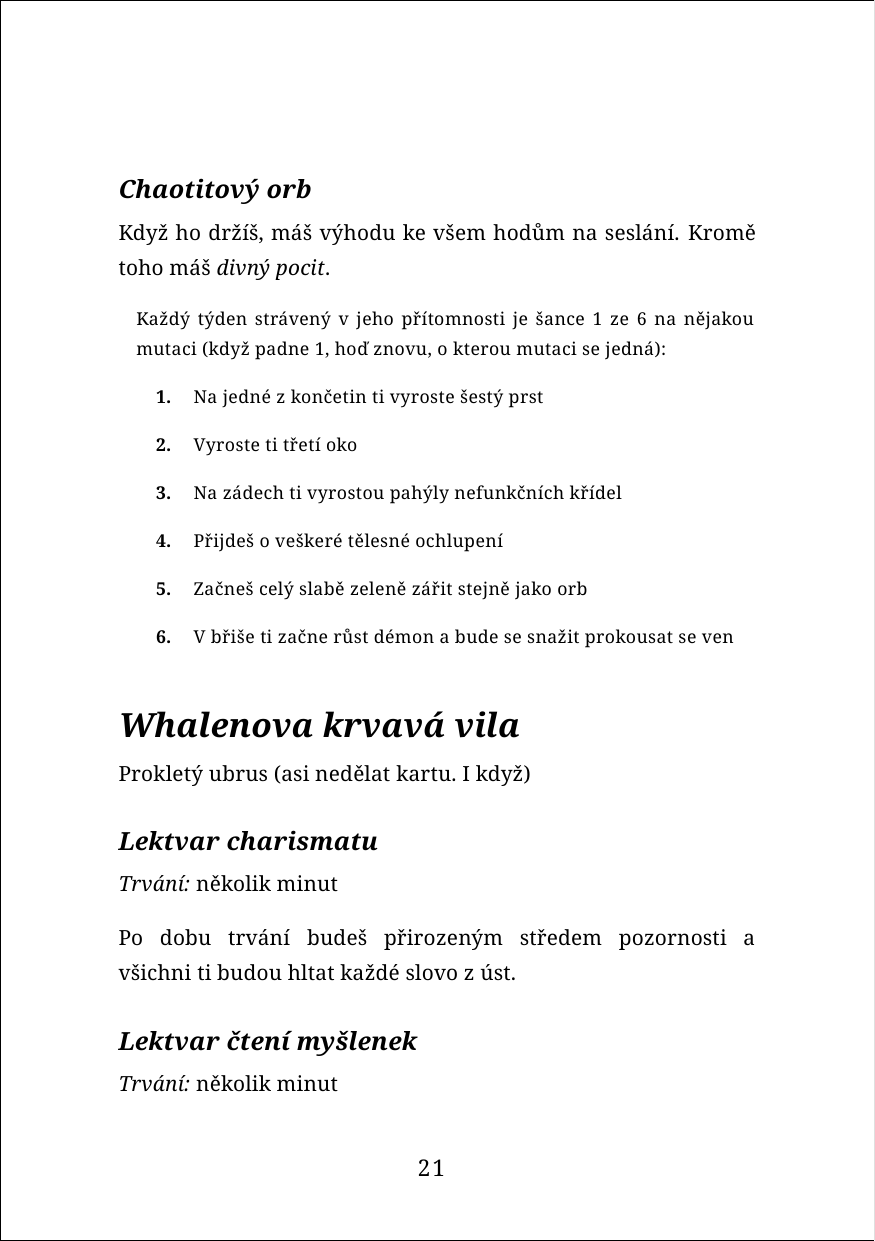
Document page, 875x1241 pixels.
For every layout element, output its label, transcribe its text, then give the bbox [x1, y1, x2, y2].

text Trvání: několik minut [118, 1069, 756, 1098]
subtitle Lektvar čtení myšlenek [118, 1023, 756, 1057]
list Na zádech ti vyrostou pahýly nefunkčních křídel [156, 480, 756, 504]
subtitle Chaotitový orb [118, 172, 756, 206]
text Když ho držíš, máš výhodu ke všem hodům na seslání. Kromě toho máš divný pocit. [118, 218, 756, 282]
subtitle Whalenova krvavá vila [118, 702, 756, 747]
list V břiše ti začne růst démon a bude se snažit prokousat se ven [156, 624, 756, 648]
list Vyroste ti třetí oko [156, 432, 756, 457]
text Trvání: několik minut [118, 869, 756, 898]
list Na jedné z končetin ti vyroste šestý prst [156, 384, 756, 409]
text Prokletý ubrus (asi nedělat kartu. I když) [118, 759, 756, 787]
text Po dobu trvání budeš přirozeným středem pozornosti a všichni ti budou hltat každé slovo z úst. [118, 923, 756, 987]
list Přijdeš o veškeré tělesné ochlupení [156, 528, 756, 552]
subtitle Lektvar charismatu [118, 824, 756, 858]
text Každý týden strávený v jeho přítomnosti je šance 1 ze 6 na nějakou mutaci (když padne 1, hoď znovu, o kterou mutaci se jedná): [136, 306, 756, 361]
list Začneš celý slabě zeleně zářit stejně jako orb [156, 576, 756, 600]
